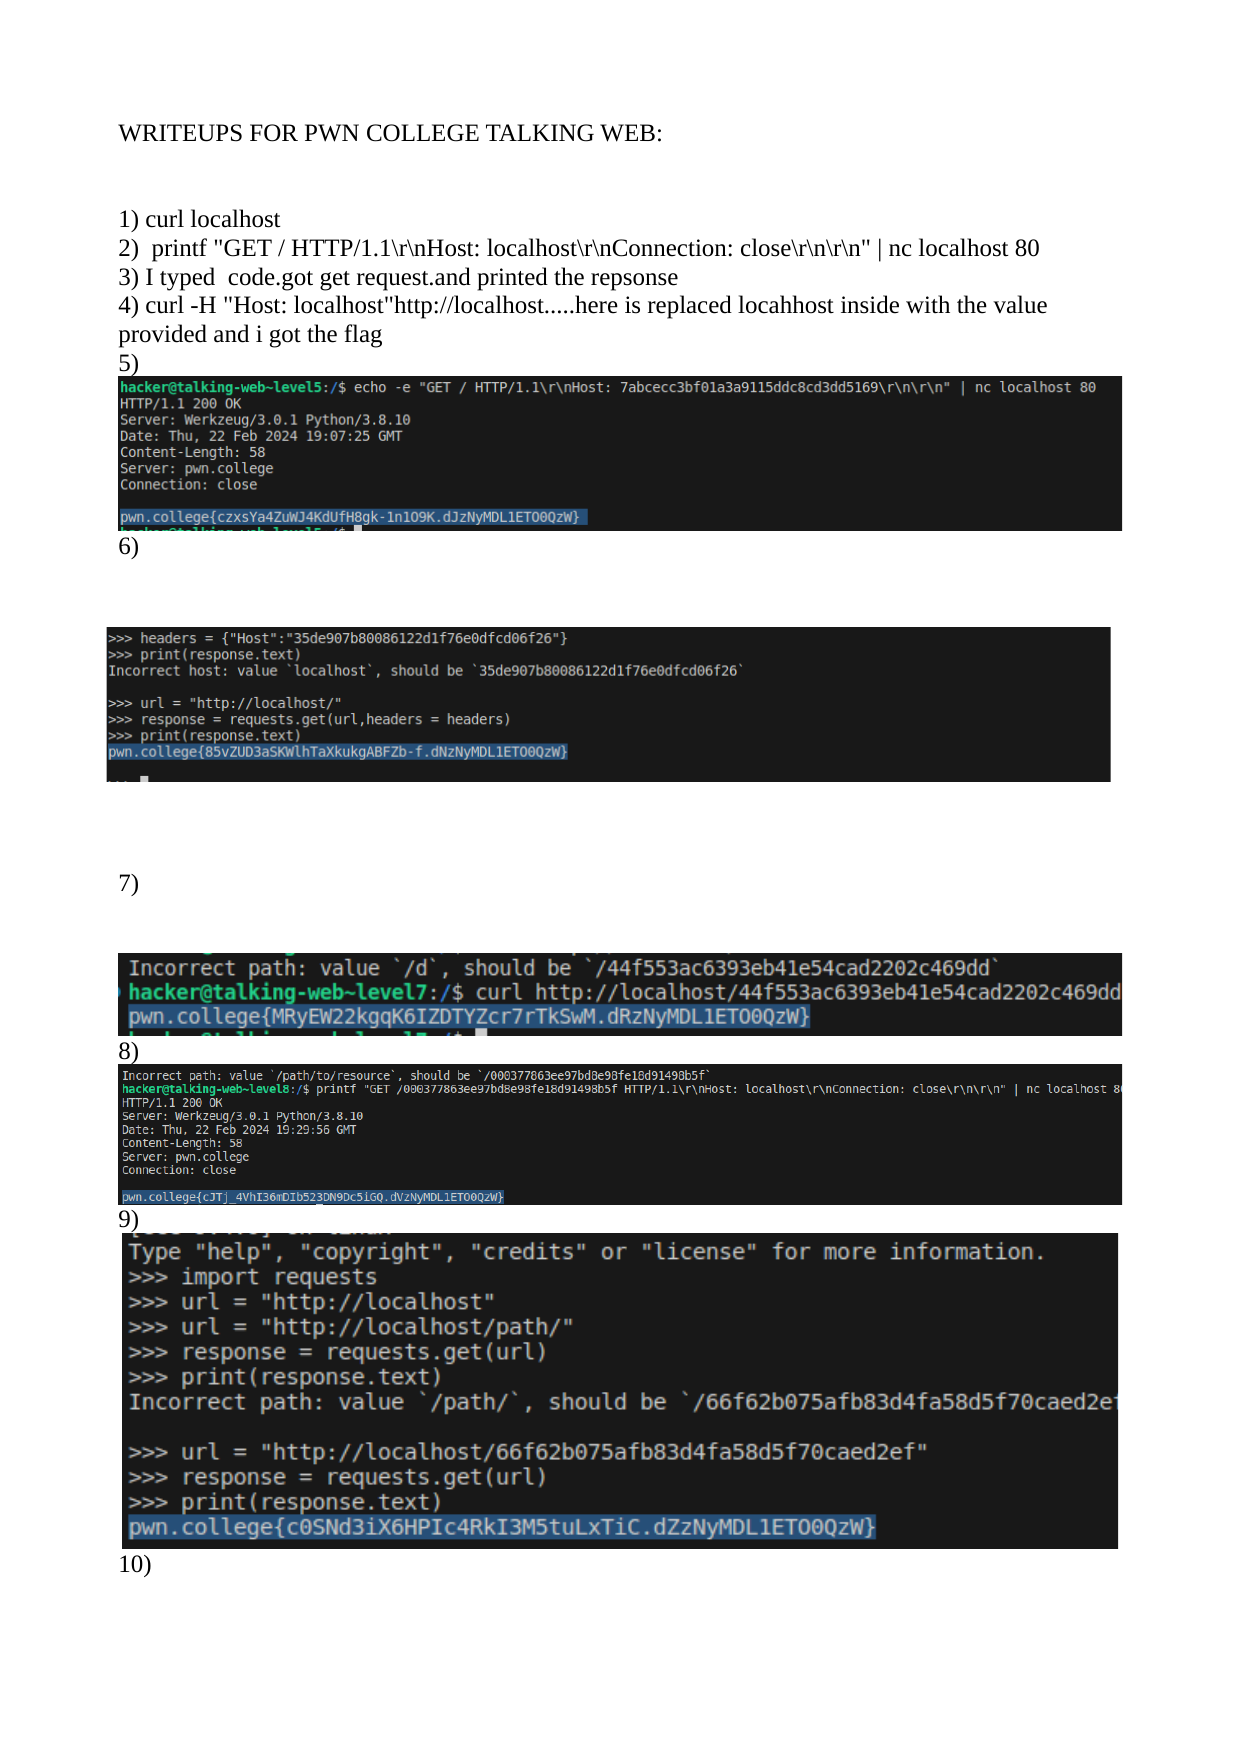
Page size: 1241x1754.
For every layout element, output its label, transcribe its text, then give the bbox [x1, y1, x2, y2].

text 1) curl localhost [118, 204, 1122, 233]
picture [122, 1233, 1119, 1549]
text 2) printf "GET / HTTP/1.1\r\nHost: localhost\r\nConnection: close\r\n\r\n" | nc localhost 80 [118, 233, 1122, 262]
text 3) I typed code.got get request.and printed the repsonse [118, 262, 1122, 291]
picture [106, 627, 1111, 782]
text 10) [118, 1233, 1122, 1577]
text 6) [118, 531, 1122, 868]
picture [118, 376, 1123, 531]
text 9) [118, 1205, 1122, 1233]
picture [118, 1064, 1123, 1205]
picture [118, 953, 1123, 1036]
text 7) [118, 868, 1122, 953]
text 4) curl -H "Host: localhost"http://localhost.....here is replaced locahhost inside with the value provided and i got the flag [118, 291, 1122, 348]
text WRITEUPS FOR PWN COLLEGE TALKING WEB: [118, 118, 1122, 147]
text 5) [118, 348, 1122, 376]
text 8) [118, 1036, 1122, 1064]
